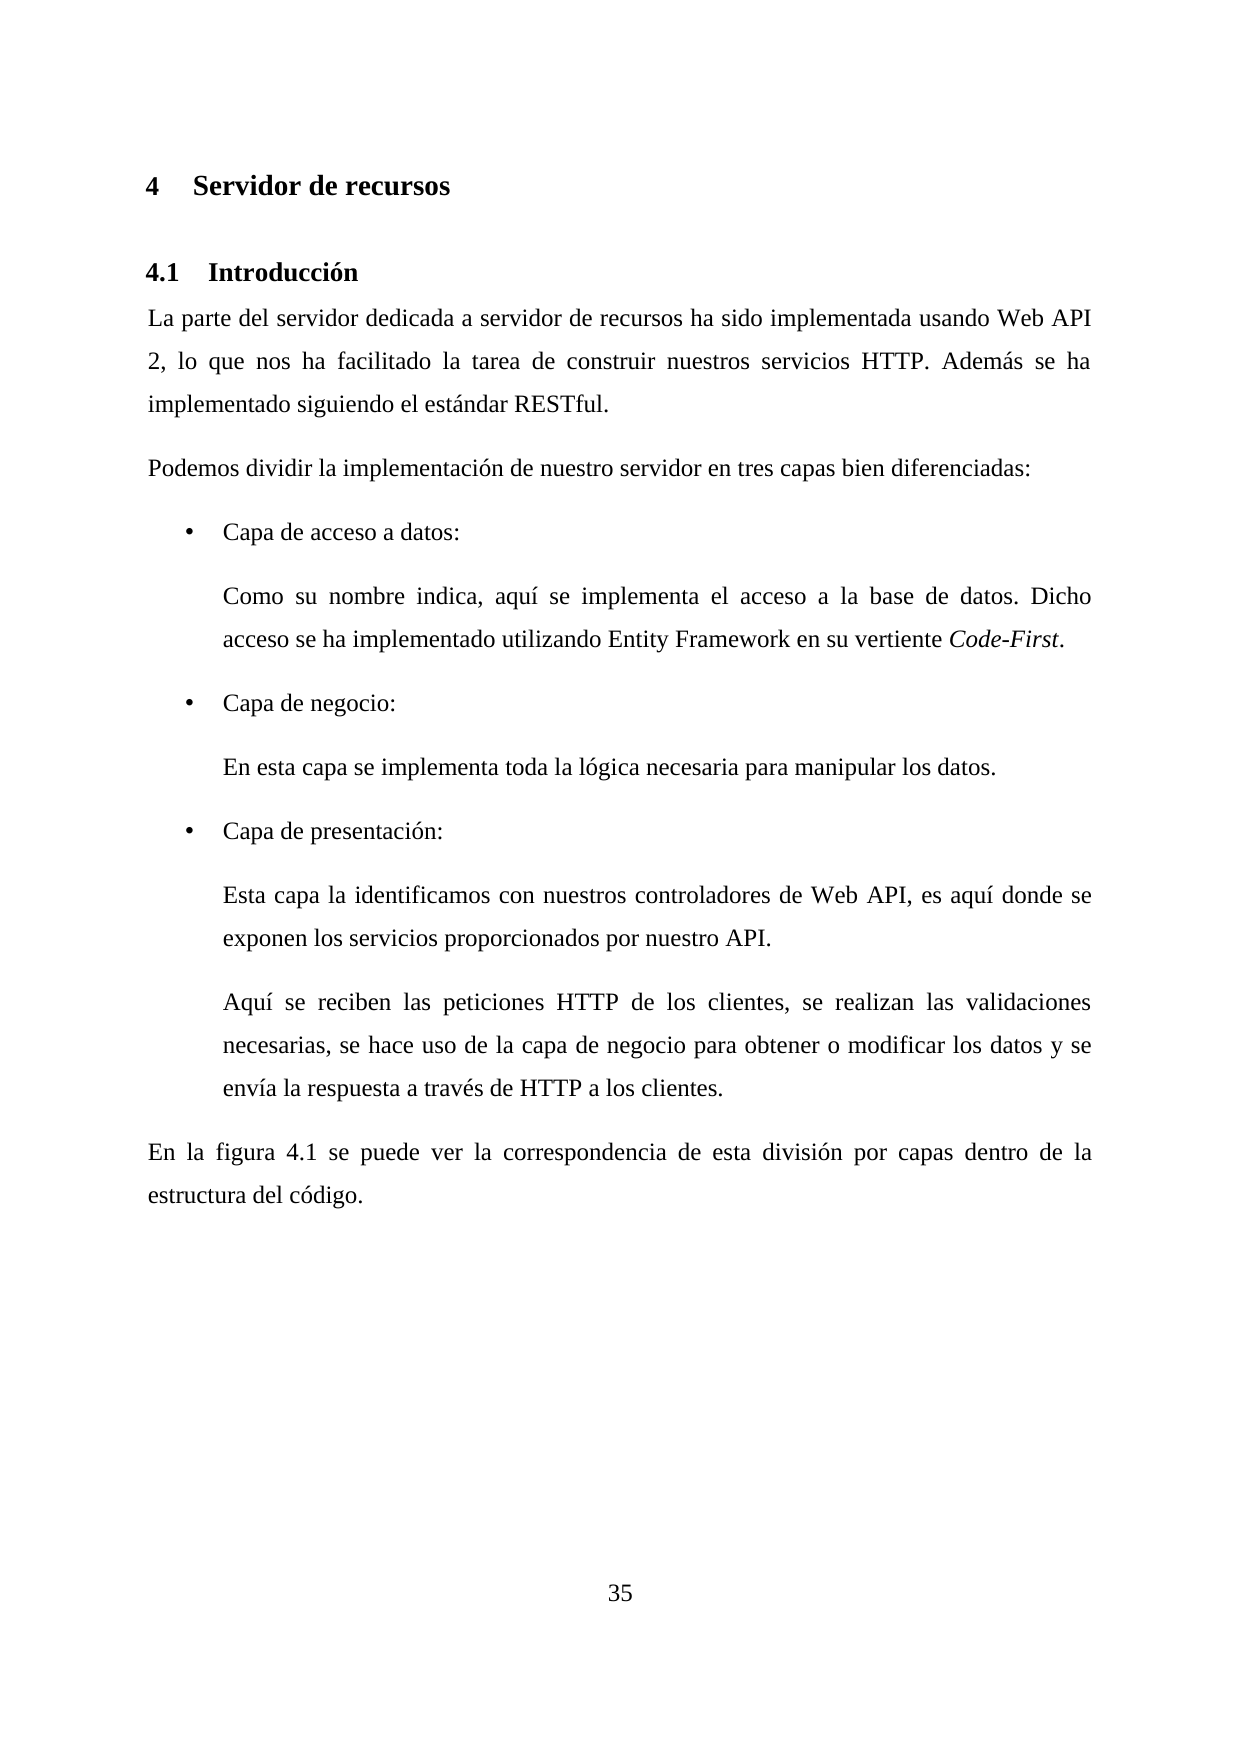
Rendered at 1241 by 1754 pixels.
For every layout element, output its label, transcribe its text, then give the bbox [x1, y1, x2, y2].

text La parte del servidor dedicada a servidor de recursos ha sido implementada usando Web API 2, lo que nos ha facilitado la tarea de construir nuestros servicios HTTP. Además se ha implementado siguiendo el estándar RESTful. [148, 303, 1093, 418]
text Podemos dividir la implementación de nuestro servidor en tres capas bien diferenciadas: [148, 453, 1093, 482]
subtitle Servidor de recursos [139, 168, 1093, 202]
list Capa de negocio: [185, 688, 1093, 717]
text En la figura 4.1 se puede ver la correspondencia de esta división por capas dentro de la estructura del código. [148, 1137, 1093, 1209]
subtitle Introducción [139, 256, 1093, 287]
list En esta capa se implementa toda la lógica necesaria para manipular los datos. [185, 752, 1093, 781]
list Aquí se reciben las peticiones HTTP de los clientes, se realizan las validaciones necesarias, se hace uso de la capa de negocio para obtener o modificar los datos y se envía la respuesta a través de HTTP a los clientes. [185, 987, 1093, 1102]
list Capa de presentación: [185, 816, 1093, 845]
list Esta capa la identificamos con nuestros controladores de Web API, es aquí donde se exponen los servicios proporcionados por nuestro API. [185, 880, 1093, 952]
list Capa de acceso a datos: [185, 517, 1093, 546]
list Como su nombre indica, aquí se implementa el acceso a la base de datos. Dicho acceso se ha implementado utilizando Entity Framework en su vertiente Code-First. [185, 581, 1093, 653]
